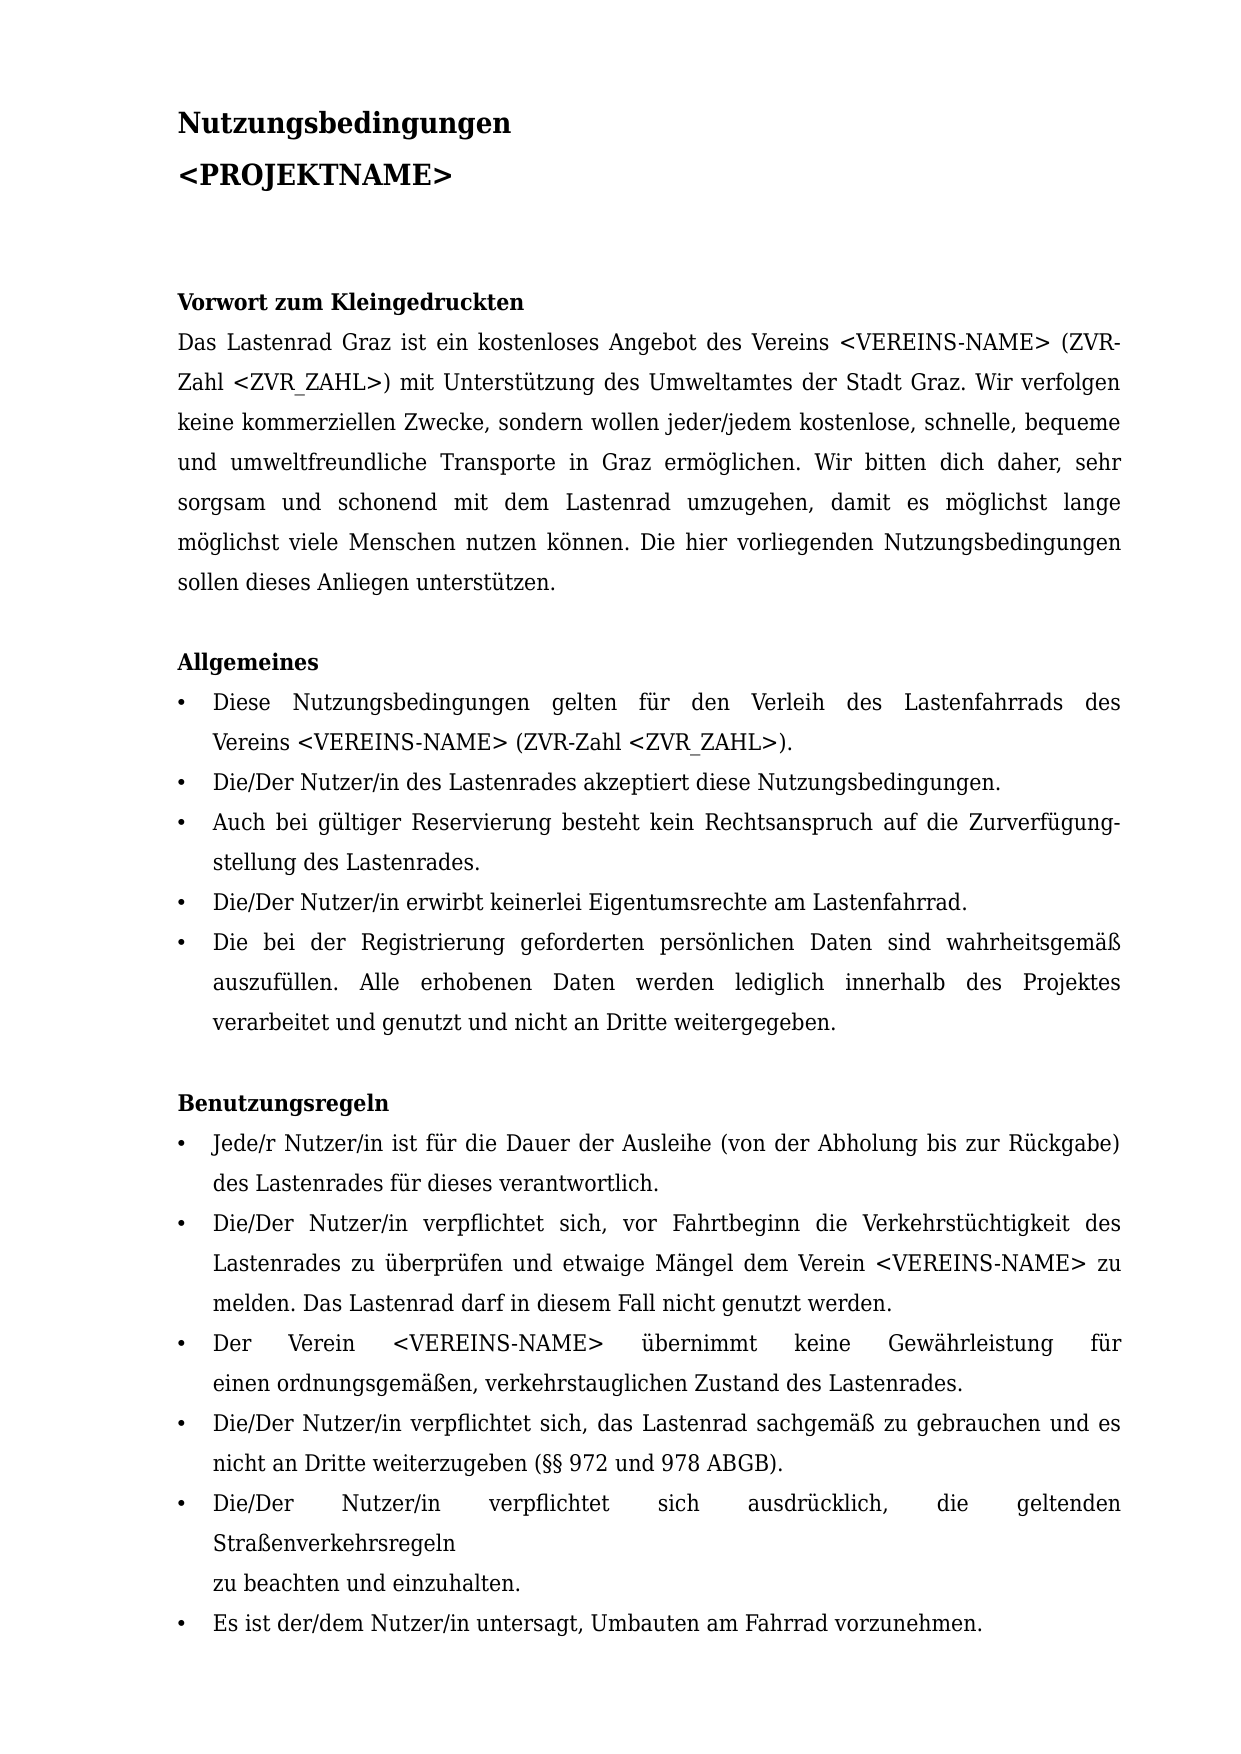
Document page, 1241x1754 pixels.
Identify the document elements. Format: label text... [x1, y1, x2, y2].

list Die/Der Nutzer/in erwirbt keinerlei Eigentumsrechte am Lastenfahrrad. [177, 889, 1122, 916]
text Das Lastenrad Graz ist ein kostenloses Angebot des Vereins <VEREINS-NAME> (ZVR-Zahl <ZVR_ZAHL>) mit Unterstützung des Umweltamtes der Stadt Graz. Wir verfolgen keine kommerziellen Zwecke, sondern wollen jeder/jedem kostenlose, schnelle, bequeme und umweltfreundliche Transporte in Graz ermöglichen. Wir bitten dich daher, sehr sorgsam und schonend mit dem Lastenrad umzugehen, damit es möglichst lange möglichst viele Menschen nutzen können. Die hier vorliegenden Nutzungsbedingungen sollen dieses Anliegen unterstützen. [177, 329, 1122, 596]
list Die/Der Nutzer/in verpflichtet sich, vor Fahrtbeginn die Verkehrstüchtigkeit des Lastenrades zu überprüfen und etwaige Mängel dem Verein <VEREINS-NAME> zu melden. Das Lastenrad darf in diesem Fall nicht genutzt werden. [177, 1210, 1122, 1317]
list Die/Der Nutzer/in des Lastenrades akzeptiert diese Nutzungsbedingungen. [177, 769, 1122, 796]
list Jede/r Nutzer/in ist für die Dauer der Ausleihe (von der Abholung bis zur Rückgabe) des Lastenrades für dieses verantwortlich. [177, 1130, 1122, 1197]
list Die bei der Registrierung geforderten persönlichen Daten sind wahrheitsgemäß auszufüllen. Alle erhobenen Daten werden lediglich innerhalb des Projektes verarbeitet und genutzt und nicht an Dritte weitergegeben. [177, 929, 1122, 1036]
text Vorwort zum Kleingedruckten [177, 289, 1122, 316]
list Die/Der Nutzer/in verpflichtet sich ausdrücklich, die geltenden Straßenverkehrsregeln zu beachten und einzuhalten. [177, 1490, 1122, 1597]
list Diese Nutzungsbedingungen gelten für den Verleih des Lastenfahrrads des Vereins <VEREINS-NAME> (ZVR-Zahl <ZVR_ZAHL>). [177, 689, 1122, 756]
list Der Verein <VEREINS-NAME> übernimmt keine Gewährleistung für einen ordnungsgemäßen, verkehrstauglichen Zustand des Lastenrades. [177, 1330, 1122, 1397]
list Auch bei gültiger Reservierung besteht kein Rechtsanspruch auf die Zurverfügung-stellung des Lastenrades. [177, 809, 1122, 876]
list Die/Der Nutzer/in verpflichtet sich, das Lastenrad sachgemäß zu gebrauchen und es nicht an Dritte weiterzugeben (§§ 972 und 978 ABGB). [177, 1410, 1122, 1477]
text Benutzungsregeln [177, 1089, 1122, 1116]
list Es ist der/dem Nutzer/in untersagt, Umbauten am Fahrrad vorzunehmen. [177, 1610, 1122, 1637]
text Allgemeines [177, 649, 1122, 676]
text Nutzungsbedingungen [177, 106, 1122, 141]
text <PROJEKTNAME> [177, 158, 1122, 192]
